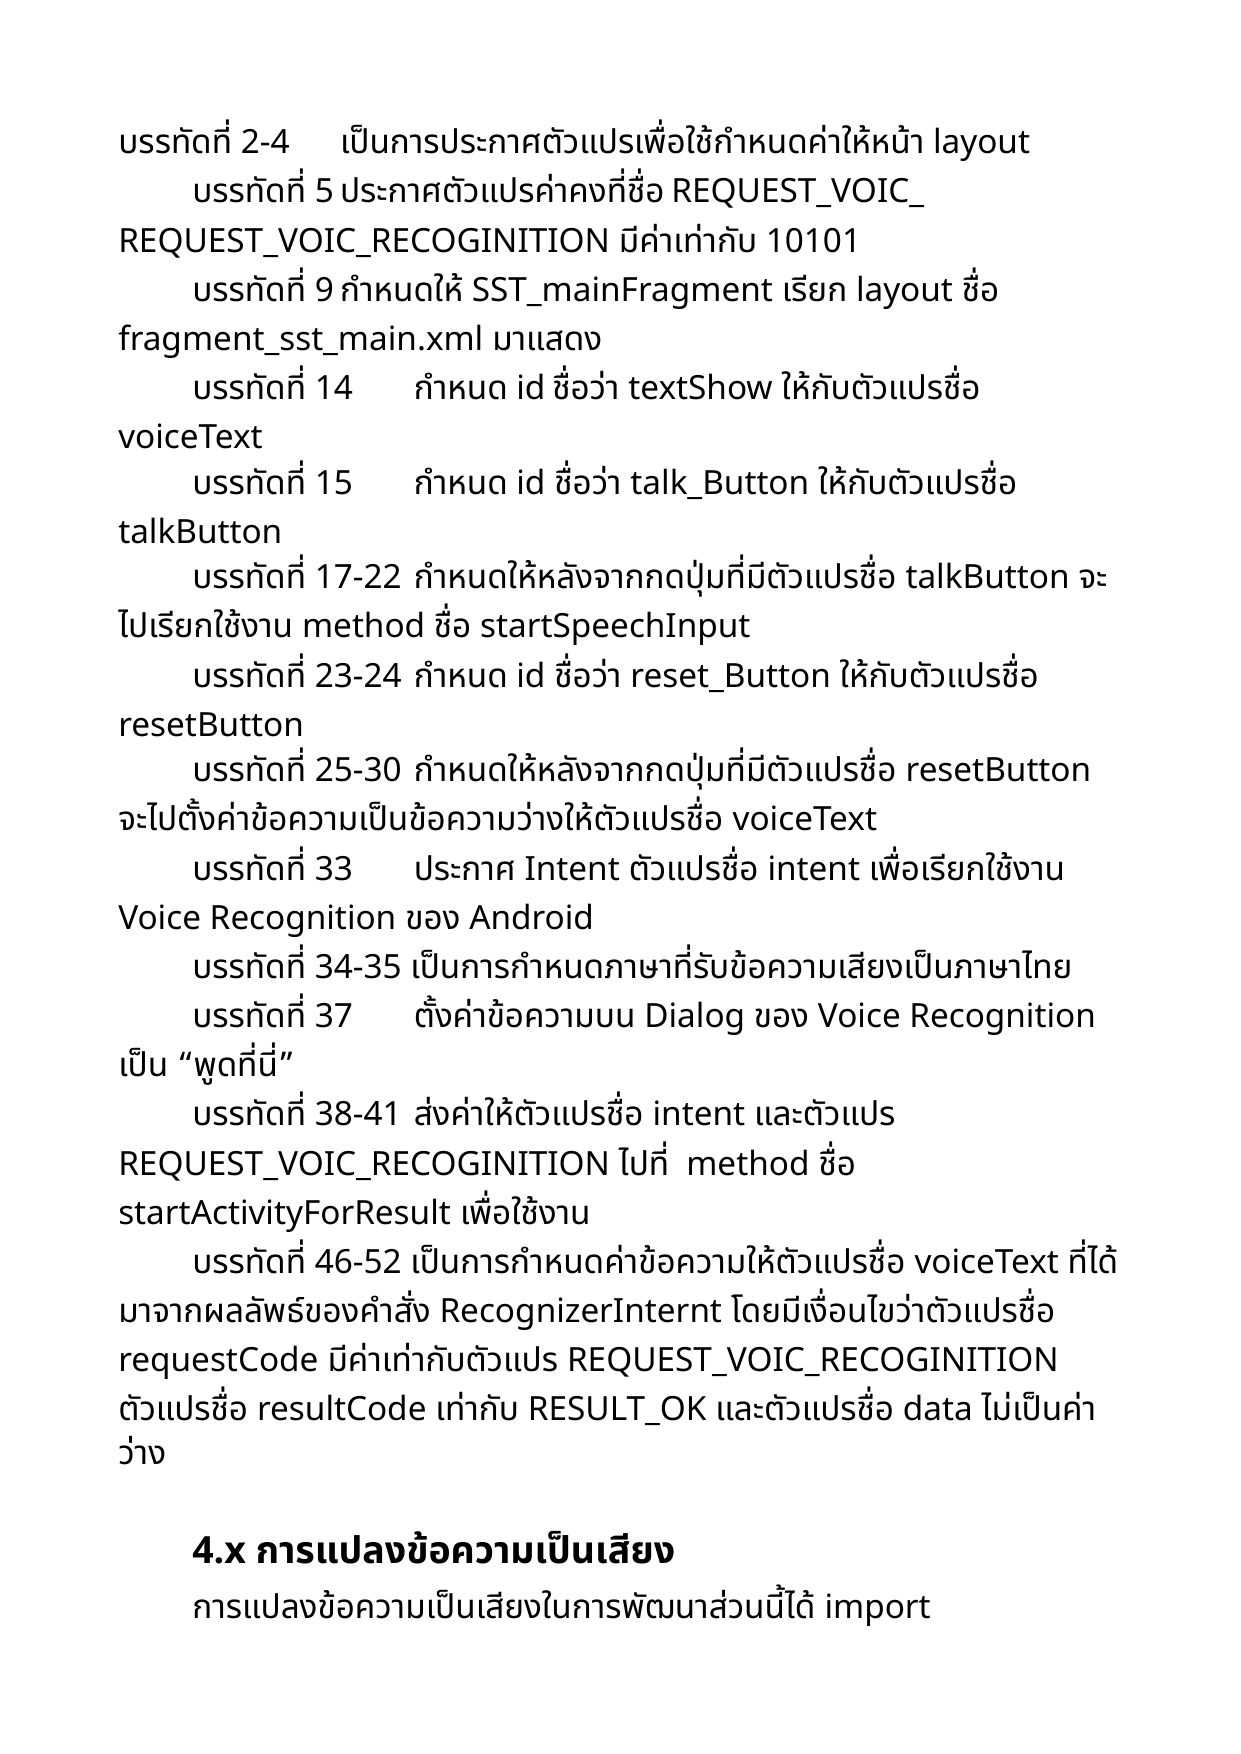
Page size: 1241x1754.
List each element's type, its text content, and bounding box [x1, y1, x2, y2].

text บรรทัดที่ 46-52 เป็นการกำหนดค่าข้อความให้ตัวแปรชื่อ voiceText ที่ได้มาจากผลลัพธ์ของคำสั่ง RecognizerInternt โดยมีเงื่อนไขว่าตัวแปรชื่อ requestCode มีค่าเท่ากับตัวแปร REQUEST_VOIC_RECOGINITION ตัวแปรชื่อ resultCode เท่ากับ RESULT_OK และตัวแปรชื่อ data ไม่เป็นค่าว่าง [118, 1238, 1122, 1478]
text บรรทัดที่ 38-41 ส่งค่าให้ตัวแปรชื่อ intent และตัวแปร REQUEST_VOIC_RECOGINITION ไปที่ method ชื่อ startActivityForResult เพื่อใช้งาน [118, 1090, 1122, 1238]
text การแปลงข้อความเป็นเสียงในการพัฒนาส่วนนี้ได้ import [118, 1578, 1122, 1632]
text บรรทัดที่ 14 กำหนด idชื่อว่า textShow ให้กับตัวแปรชื่อ voiceText [118, 364, 1122, 458]
text บรรทัดที่ 33 ประกาศ Intent ตัวแปรชื่อ intent เพื่อเรียกใช้งาน Voice Recognition ของ Android [118, 844, 1122, 943]
text บรรทัดที่ 17-22 กำหนดให้หลังจากกดปุ่มที่มีตัวแปรชื่อ talkButton จะไปเรียกใช้งาน method ชื่อ startSpeechInput [118, 553, 1122, 651]
text บรรทัดที่ 15 กำหนด id ชื่อว่า talk_Button ให้กับตัวแปรชื่อ talkButton [118, 458, 1122, 553]
text 4.x การแปลงข้อความเป็นเสียง [118, 1523, 1122, 1578]
text บรรทัดที่ 25-30 กำหนดให้หลังจากกดปุ่มที่มีตัวแปรชื่อ resetButton จะไปตั้งค่าข้อความเป็นข้อความว่างให้ตัวแปรชื่อ voiceText [118, 746, 1122, 844]
text บรรทัดที่ 23-24 กำหนด id ชื่อว่า reset_Button ให้กับตัวแปรชื่อ resetButton [118, 651, 1122, 746]
text บรรทัดที่ 37 ตั้งค่าข้อความบน Dialog ของ Voice Recognition เป็น “พูดที่นี่” [118, 992, 1122, 1090]
text บรรทัดที่ 2-4 เป็นการประกาศตัวแปรเพื่อใช้กำหนดค่าให้หน้า layout [118, 118, 1122, 167]
text บรรทัดที่ 5 ประกาศตัวแปรค่าคงที่ชื่อREQUEST_VOIC_ REQUEST_VOIC_RECOGINITION มีค่าเท่ากับ 10101 [118, 167, 1122, 266]
text บรรทัดที่ 9 กำหนดให้ SST_mainFragment เรียก layout ชื่อ fragment_sst_main.xml มาแสดง [118, 266, 1122, 364]
text บรรทัดที่ 34-35 เป็นการกำหนดภาษาที่รับข้อความเสียงเป็นภาษาไทย [118, 943, 1122, 992]
